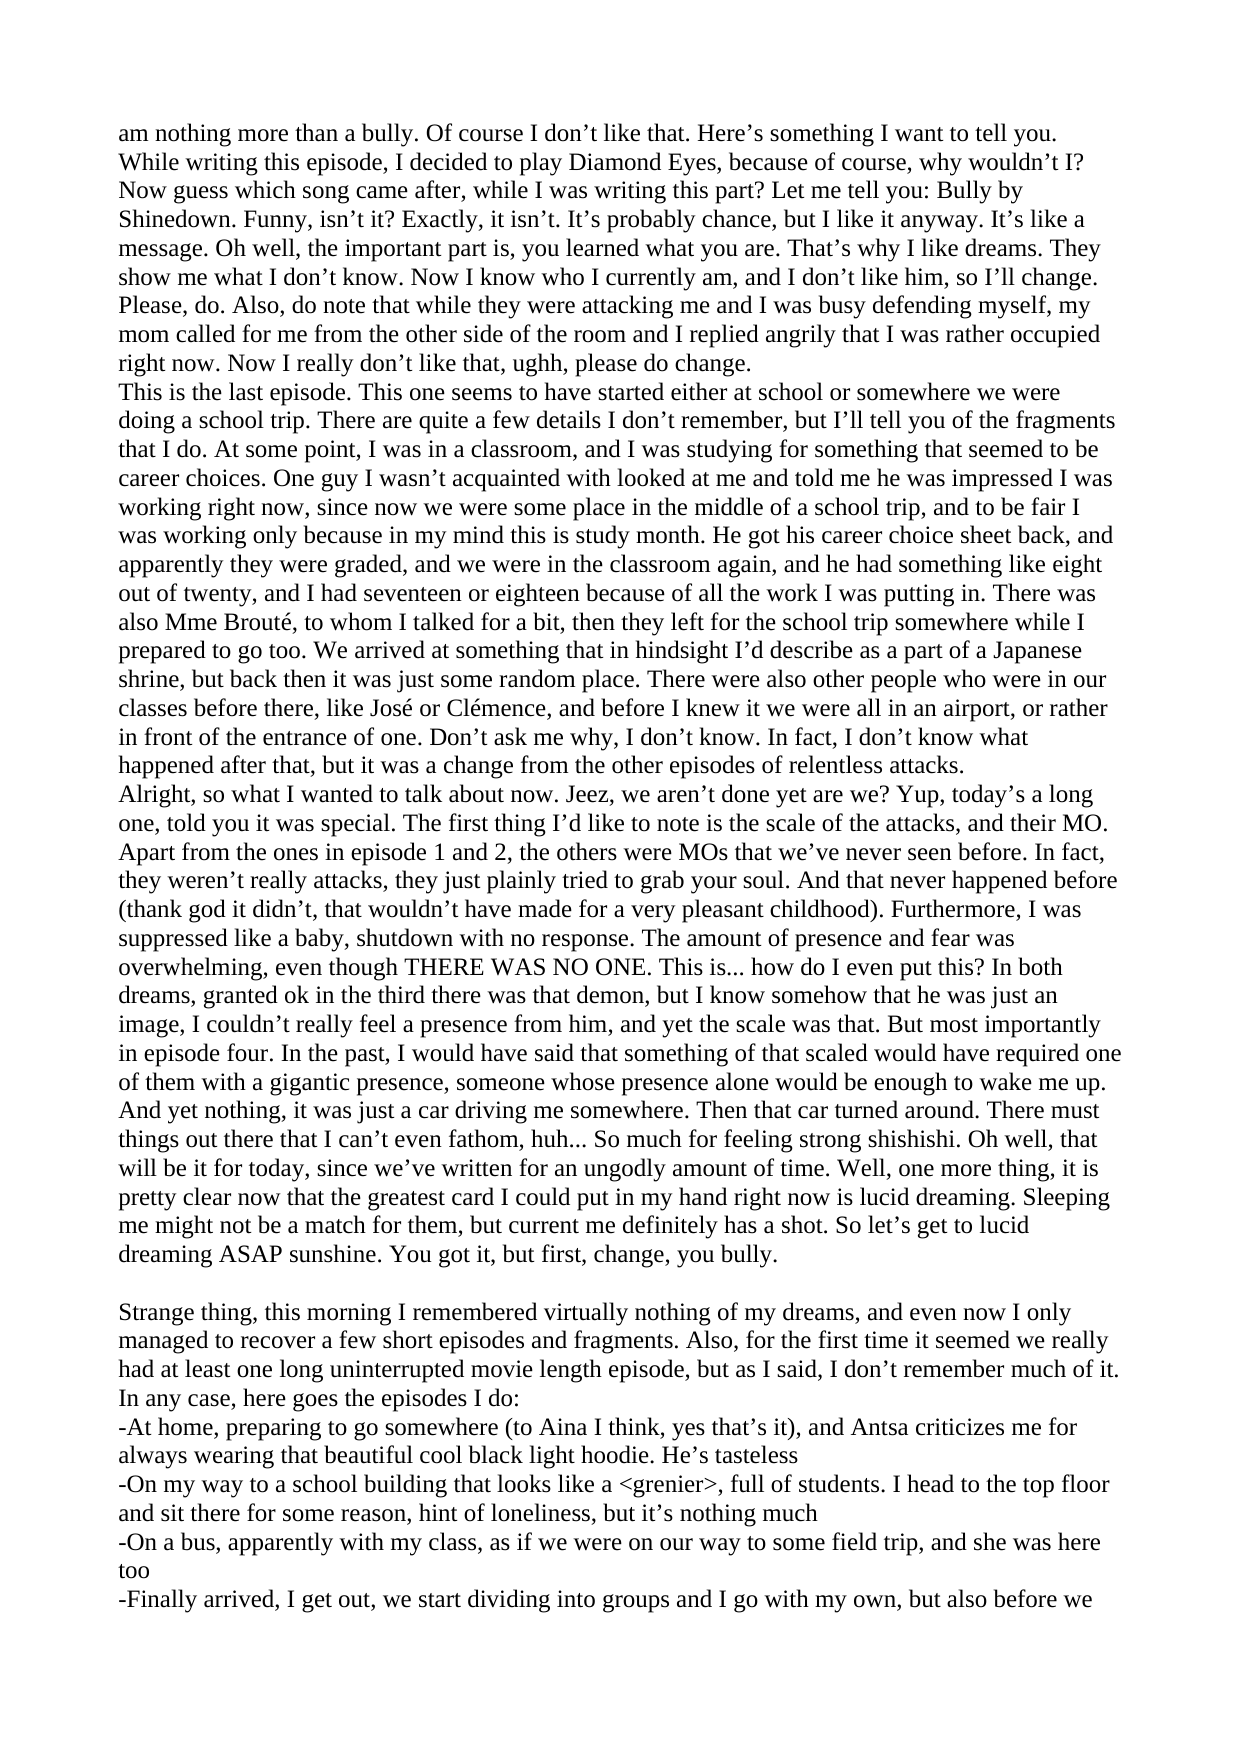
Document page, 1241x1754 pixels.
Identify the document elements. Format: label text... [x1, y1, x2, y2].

text -On a bus, apparently with my class, as if we were on our way to some field trip, and she was here too [118, 1527, 1122, 1584]
text -On my way to a school building that looks like a <grenier>, full of students. I head to the top floor and sit there for some reason, hint of loneliness, but it’s nothing much [118, 1469, 1122, 1527]
text Please, do. Also, do note that while they were attacking me and I was busy defending myself, my mom called for me from the other side of the room and I replied angrily that I was rather occupied right now. Now I really don’t like that, ughh, please do change. [118, 291, 1122, 377]
text This is the last episode. This one seems to have started either at school or somewhere we were doing a school trip. There are quite a few details I don’t remember, but I’ll tell you of the fragments that I do. At some point, I was in a classroom, and I was studying for something that seemed to be career choices. One guy I wasn’t acquainted with looked at me and told me he was impressed I was working right now, since now we were some place in the middle of a school trip, and to be fair I was working only because in my mind this is study month. He got his career choice sheet back, and apparently they were graded, and we were in the classroom again, and he had something like eight out of twenty, and I had seventeen or eighteen because of all the work I was putting in. There was also Mme Brouté, to whom I talked for a bit, then they left for the school trip somewhere while I prepared to go too. We arrived at something that in hindsight I’d describe as a part of a Japanese shrine, but back then it was just some random place. There were also other people who were in our classes before there, like José or Clémence, and before I knew it we were all in an airport, or rather in front of the entrance of one. Don’t ask me why, I don’t know. In fact, I don’t know what happened after that, but it was a change from the other episodes of relentless attacks. [118, 377, 1122, 779]
text -Finally arrived, I get out, we start dividing into groups and I go with my own, but also before we [118, 1584, 1122, 1613]
text am nothing more than a bully. Of course I don’t like that. Here’s something I want to tell you. While writing this episode, I decided to play Diamond Eyes, because of course, why wouldn’t I? Now guess which song came after, while I was writing this part? Let me tell you: Bully by Shinedown. Funny, isn’t it? Exactly, it isn’t. It’s probably chance, but I like it anyway. It’s like a message. Oh well, the important part is, you learned what you are. That’s why I like dreams. They show me what I don’t know. Now I know who I currently am, and I don’t like him, so I’ll change. [118, 118, 1122, 291]
text -At home, preparing to go somewhere (to Aina I think, yes that’s it), and Antsa criticizes me for always wearing that beautiful cool black light hoodie. He’s tasteless [118, 1412, 1122, 1469]
text Alright, so what I wanted to talk about now. Jeez, we aren’t done yet are we? Yup, today’s a long one, told you it was special. The first thing I’d like to note is the scale of the attacks, and their MO. Apart from the ones in episode 1 and 2, the others were MOs that we’ve never seen before. In fact, they weren’t really attacks, they just plainly tried to grab your soul. And that never happened before (thank god it didn’t, that wouldn’t have made for a very pleasant childhood). Furthermore, I was suppressed like a baby, shutdown with no response. The amount of presence and fear was overwhelming, even though THERE WAS NO ONE. This is... how do I even put this? In both dreams, granted ok in the third there was that demon, but I know somehow that he was just an image, I couldn’t really feel a presence from him, and yet the scale was that. But most importantly in episode four. In the past, I would have said that something of that scaled would have required one of them with a gigantic presence, someone whose presence alone would be enough to wake me up. And yet nothing, it was just a car driving me somewhere. Then that car turned around. There must things out there that I can’t even fathom, huh... So much for feeling strong shishishi. Oh well, that will be it for today, since we’ve written for an ungodly amount of time. Well, one more thing, it is pretty clear now that the greatest card I could put in my hand right now is lucid dreaming. Sleeping me might not be a match for them, but current me definitely has a shot. So let’s get to lucid dreaming ASAP sunshine. You got it, but first, change, you bully. [118, 779, 1122, 1268]
text Strange thing, this morning I remembered virtually nothing of my dreams, and even now I only managed to recover a few short episodes and fragments. Also, for the first time it seemed we really had at least one long uninterrupted movie length episode, but as I said, I don’t remember much of it. In any case, here goes the episodes I do: [118, 1297, 1122, 1412]
